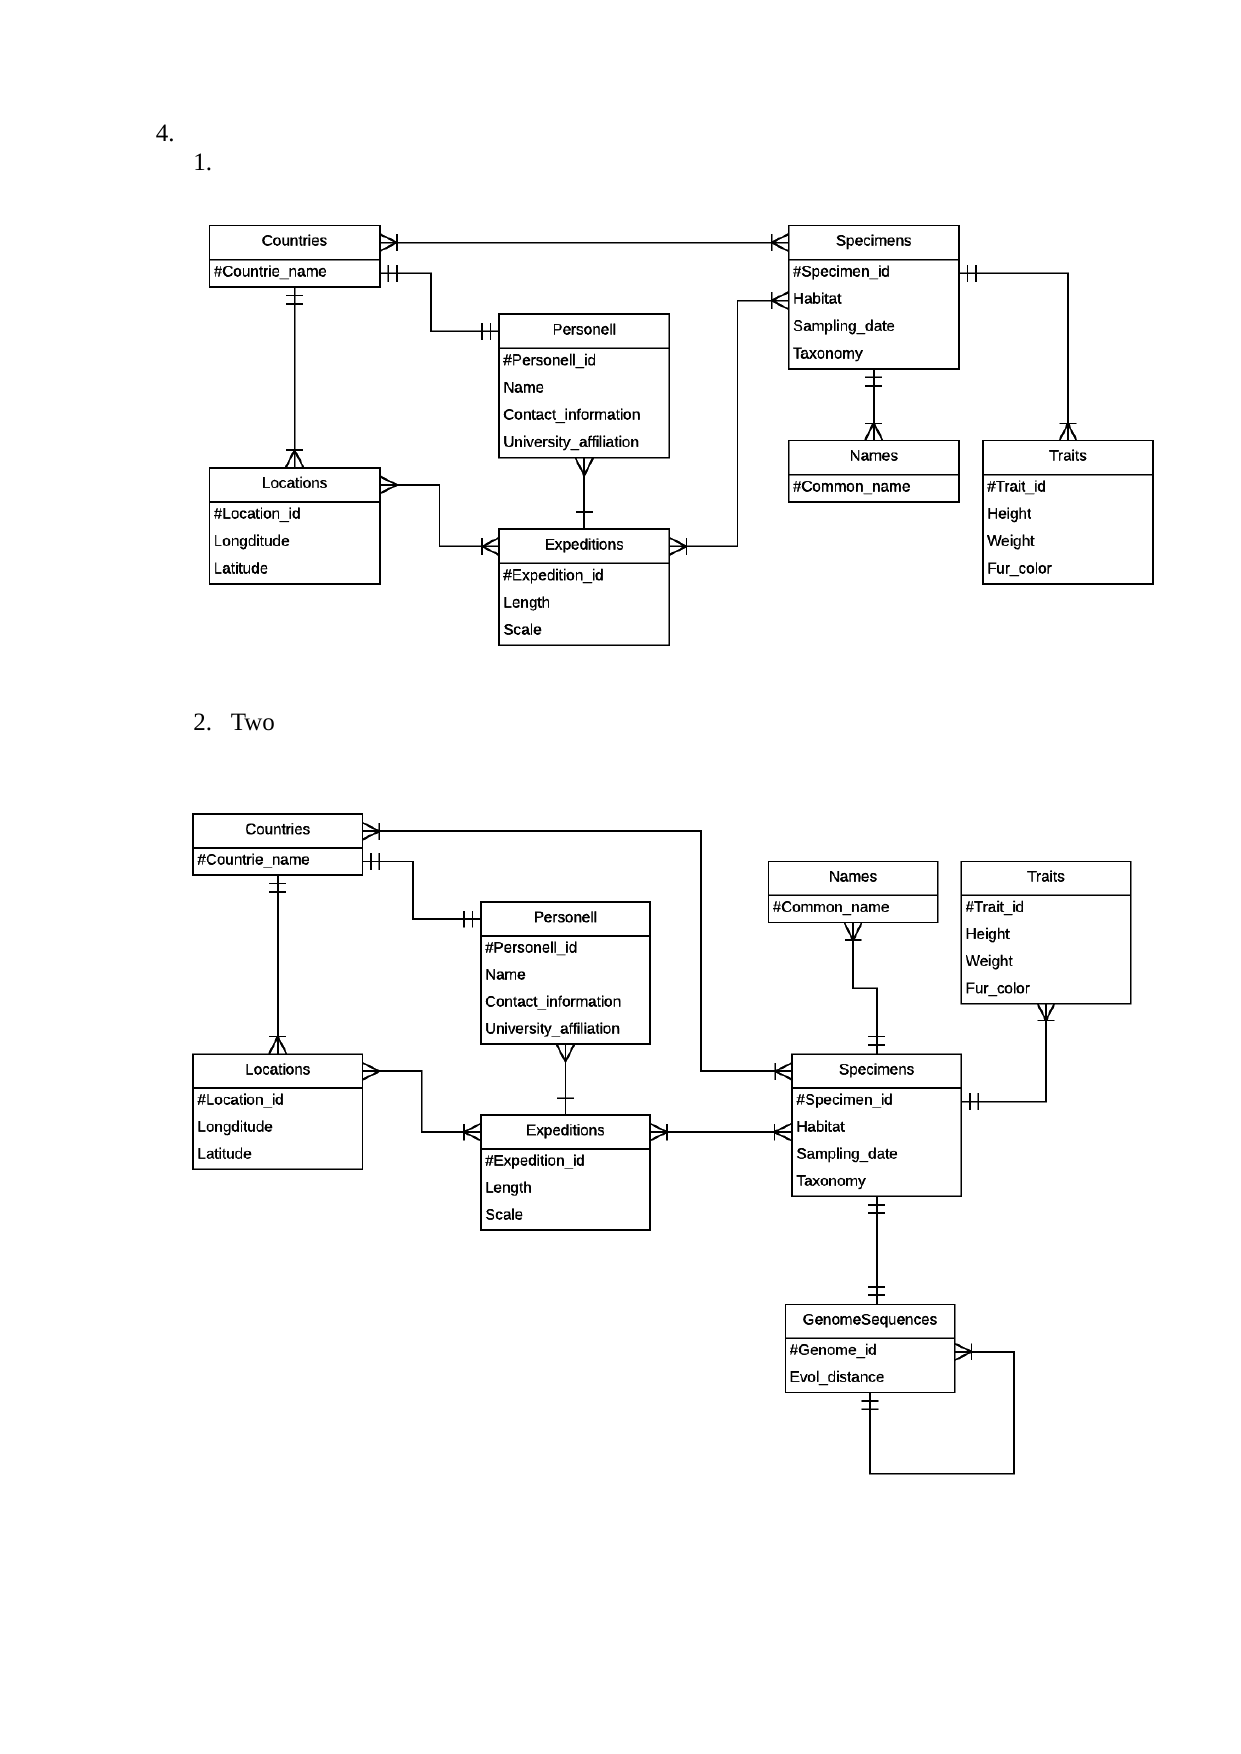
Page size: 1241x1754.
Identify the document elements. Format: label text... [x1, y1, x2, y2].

list Two [193, 707, 1122, 736]
picture [175, 191, 1180, 679]
picture [159, 780, 1164, 1507]
